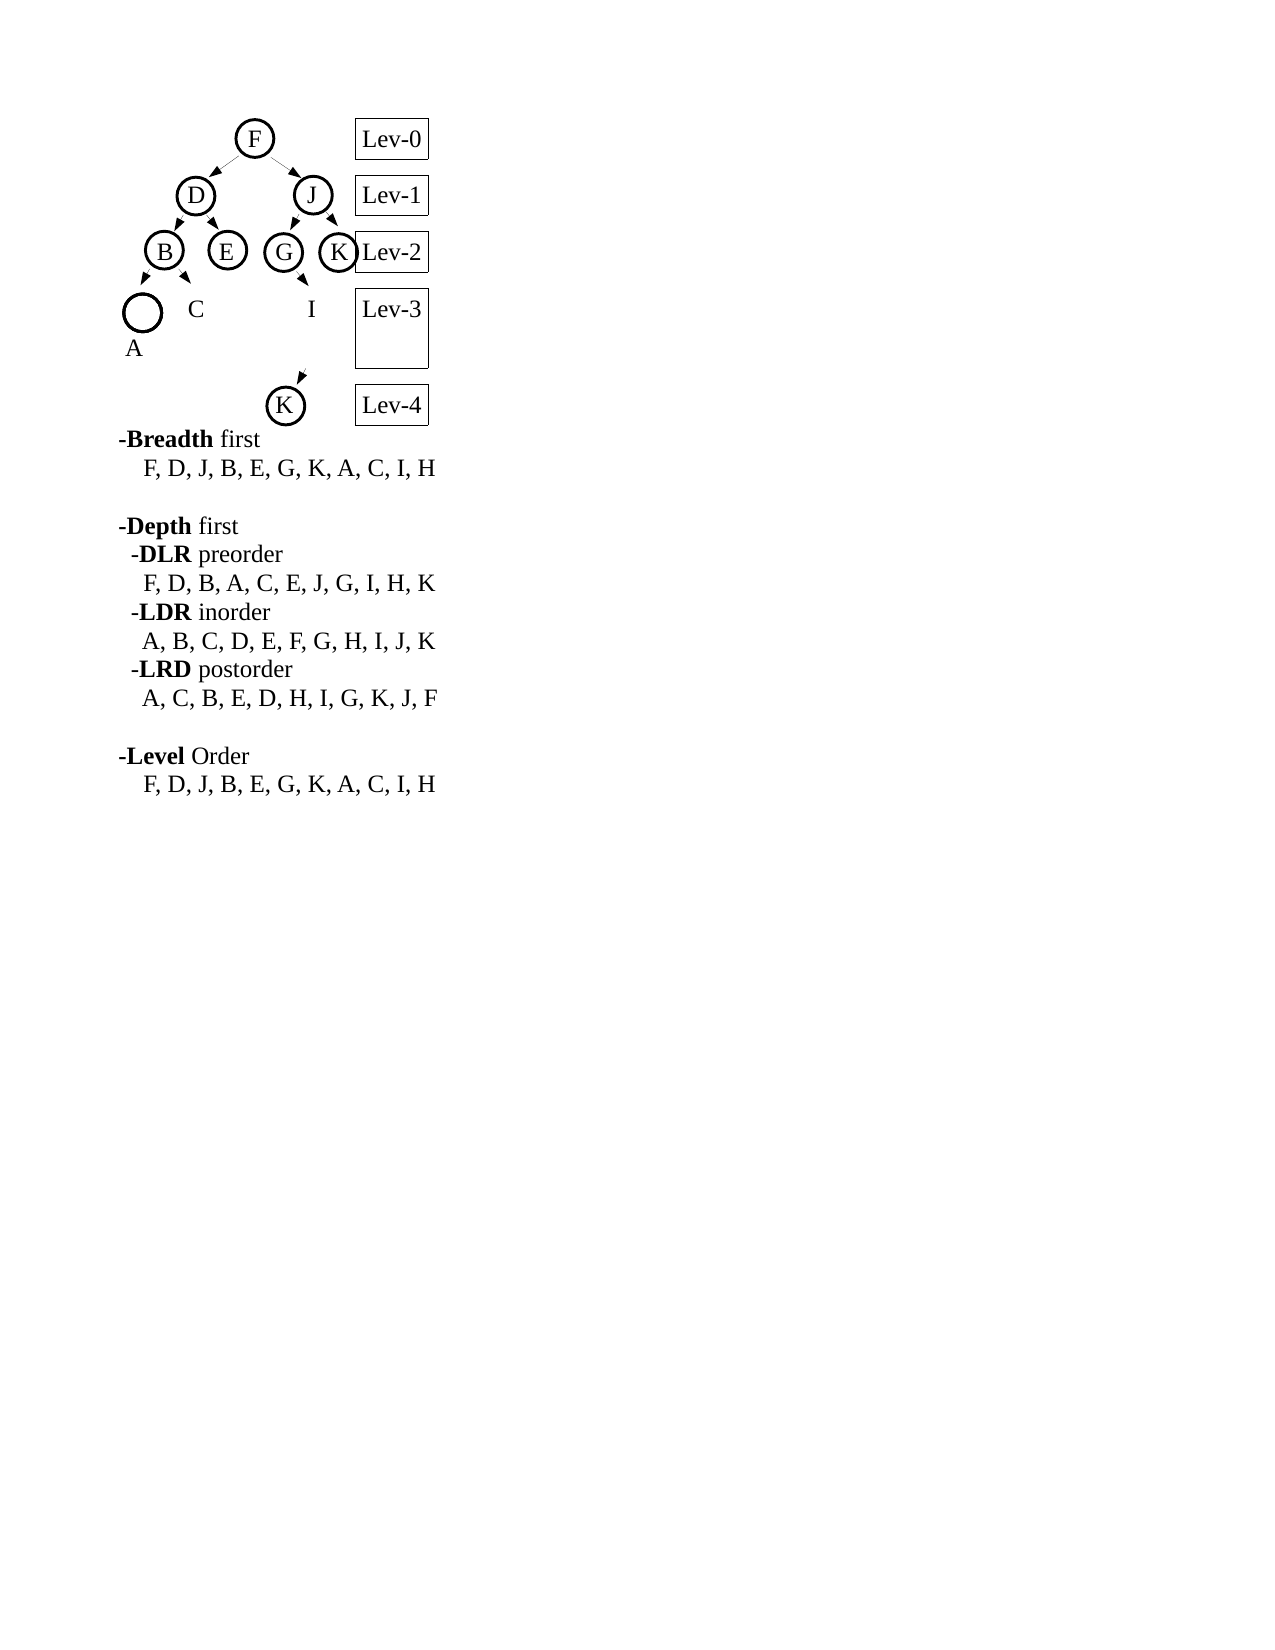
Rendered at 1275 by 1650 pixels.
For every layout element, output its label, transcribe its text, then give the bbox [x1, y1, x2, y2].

table_header [212, 118, 241, 158]
table_cell [212, 159, 232, 171]
table_cell [220, 159, 241, 175]
table_cell A [118, 288, 150, 368]
table_cell [323, 182, 330, 208]
table_cell [323, 159, 355, 175]
table_cell [241, 159, 268, 175]
text A, C, B, E, D, H, I, G, K, J, F [118, 683, 1157, 712]
table_cell [241, 175, 268, 215]
table_header Lev-0 [356, 119, 428, 158]
table_cell [150, 265, 180, 272]
table_cell [323, 384, 355, 424]
text -DLR preorder [118, 539, 1157, 568]
table_cell [212, 265, 241, 272]
table_cell K [323, 236, 355, 269]
table_cell [323, 288, 355, 368]
table_header [268, 129, 272, 148]
table_cell [347, 266, 355, 272]
table_cell [150, 298, 160, 328]
table_cell [180, 368, 212, 384]
table_cell [180, 159, 212, 175]
text -LDR inorder [118, 597, 1157, 626]
table_cell [268, 368, 300, 384]
table_cell [241, 241, 245, 260]
table_cell [268, 231, 300, 239]
table_cell [212, 175, 241, 215]
table_cell C [180, 288, 212, 368]
table_cell [150, 384, 180, 424]
table_cell Lev-4 [356, 385, 428, 424]
table_cell [118, 272, 150, 288]
table_cell [150, 368, 180, 384]
table_cell [296, 186, 300, 204]
table_cell K [269, 389, 300, 423]
table_cell I [300, 288, 323, 368]
table_cell [323, 231, 355, 239]
table_cell [355, 369, 428, 384]
table_header [300, 118, 323, 158]
text A, B, C, D, E, F, G, H, I, J, K [118, 626, 1157, 654]
table_cell [212, 272, 241, 288]
table_cell [118, 175, 150, 215]
table_cell [118, 368, 150, 384]
table_cell [150, 272, 180, 288]
table_cell [118, 215, 150, 231]
table_cell [355, 216, 428, 231]
table_header [118, 118, 150, 158]
table_cell [300, 272, 323, 288]
table_cell [268, 384, 300, 394]
text F, D, J, B, E, G, K, A, C, I, H [118, 769, 1157, 798]
table_cell [212, 368, 241, 384]
table_cell [180, 231, 212, 272]
table_cell [212, 288, 241, 368]
table_cell [118, 159, 150, 175]
table_cell [268, 175, 300, 215]
table_cell [323, 272, 355, 288]
table_cell J [300, 178, 323, 212]
table_cell [241, 272, 268, 288]
table_cell [180, 215, 212, 231]
table_header F [241, 122, 268, 155]
table_cell [118, 384, 150, 424]
table_cell D [180, 179, 212, 213]
table_cell [150, 159, 180, 175]
table_cell [241, 384, 268, 424]
table_cell [150, 288, 180, 368]
table_cell [276, 159, 300, 174]
table_cell [212, 215, 241, 231]
text -Depth first [118, 511, 1157, 539]
text -LRD postorder [118, 654, 1157, 683]
table_cell [323, 175, 355, 215]
table_cell [241, 368, 268, 384]
table_cell Lev-2 [356, 232, 428, 272]
table_cell [241, 231, 268, 272]
table_cell [300, 231, 323, 272]
table_cell [268, 159, 289, 175]
table_cell [268, 215, 297, 231]
table_cell [355, 160, 428, 175]
text F, D, B, A, C, E, J, G, I, H, K [118, 568, 1157, 597]
table_cell [180, 175, 193, 182]
table_cell [300, 159, 323, 175]
table_header [268, 118, 300, 158]
table_cell [150, 215, 180, 231]
table_cell [180, 384, 212, 424]
table_header [150, 118, 180, 158]
table_cell [268, 288, 300, 368]
table_cell [268, 272, 300, 288]
table_cell [323, 215, 355, 231]
table_cell G [268, 236, 300, 269]
table_cell [355, 273, 428, 288]
table_header [180, 118, 212, 158]
text -Breadth first [118, 424, 1157, 453]
table_cell [241, 288, 268, 368]
table_cell E [212, 233, 241, 267]
table_cell [118, 231, 150, 272]
table_cell B [150, 233, 180, 267]
table_cell [300, 215, 323, 231]
table_cell [292, 266, 300, 272]
table_cell [291, 223, 300, 231]
table_cell [300, 368, 323, 384]
table_cell [323, 368, 355, 384]
table_cell Lev-1 [356, 176, 428, 215]
table_cell Lev-3 [356, 289, 428, 368]
table_cell [212, 384, 241, 424]
text F, D, J, B, E, G, K, A, C, I, H [118, 453, 1157, 482]
table_cell [300, 384, 323, 424]
text -Level Order [118, 741, 1157, 769]
table_cell [180, 272, 212, 288]
table_header [323, 118, 355, 158]
table_cell [241, 215, 268, 231]
table_cell [150, 175, 180, 215]
